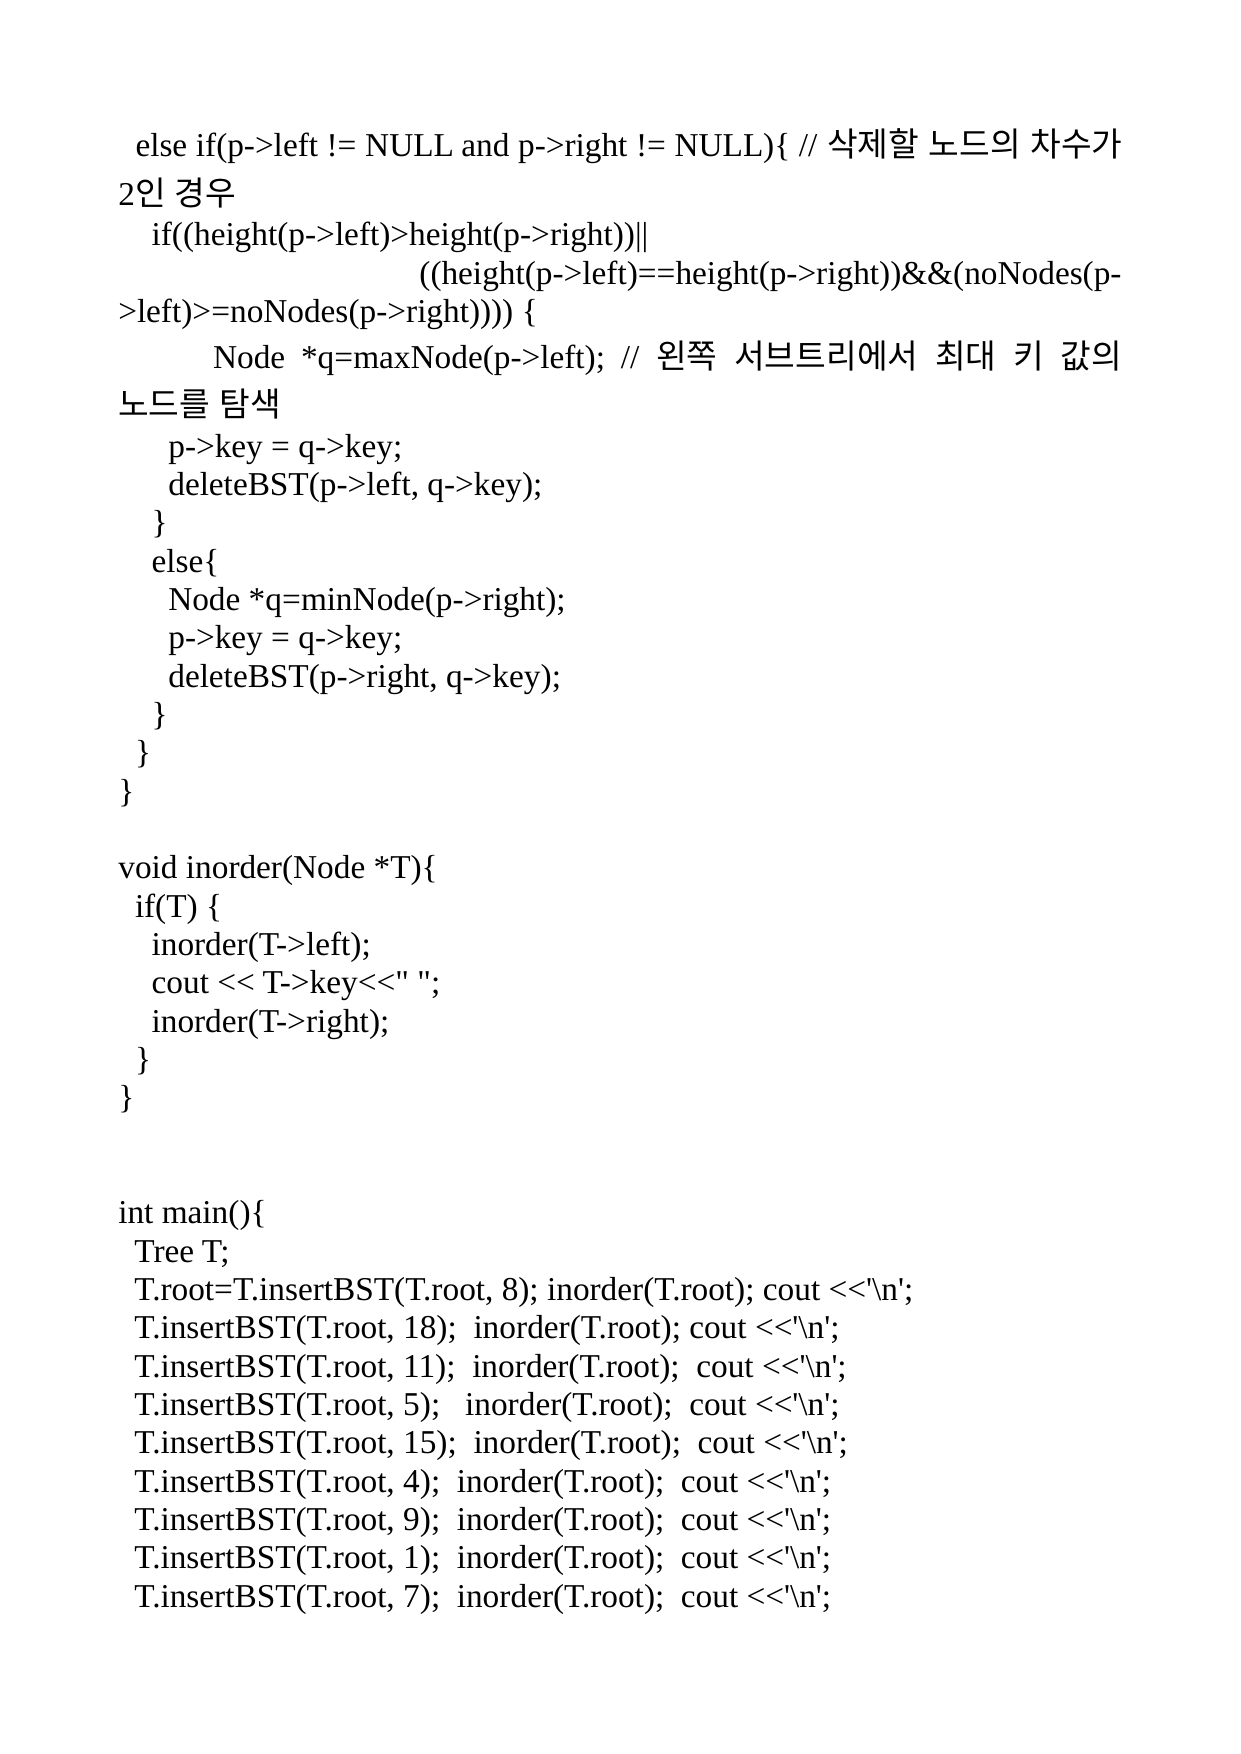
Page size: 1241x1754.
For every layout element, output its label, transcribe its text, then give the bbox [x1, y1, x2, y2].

text inorder(T->right); [118, 1001, 1122, 1039]
text T.insertBST(T.root, 5); inorder(T.root); cout <<'\n'; [118, 1384, 1122, 1423]
text p->key = q->key; [118, 618, 1122, 656]
text T.root=T.insertBST(T.root, 8); inorder(T.root); cout <<'\n'; [118, 1269, 1122, 1308]
text } [118, 1039, 1122, 1078]
text T.insertBST(T.root, 18); inorder(T.root); cout <<'\n'; [118, 1308, 1122, 1346]
text Node *q=minNode(p->right); [118, 579, 1122, 618]
text } [118, 1078, 1122, 1116]
text deleteBST(p->right, q->key); [118, 656, 1122, 694]
text else if(p->left != NULL and p->right != NULL){ // 삭제할 노드의 차수가 2인 경우 [118, 118, 1122, 214]
text } [118, 771, 1122, 809]
text T.insertBST(T.root, 11); inorder(T.root); cout <<'\n'; [118, 1346, 1122, 1384]
text T.insertBST(T.root, 9); inorder(T.root); cout <<'\n'; [118, 1499, 1122, 1538]
text deleteBST(p->left, q->key); [118, 464, 1122, 503]
text } [118, 733, 1122, 771]
text ((height(p->left)==height(p->right))&&(noNodes(p->left)>=noNodes(p->right)))) { [118, 253, 1122, 329]
text cout << T->key<<" "; [118, 963, 1122, 1001]
text Tree T; [118, 1231, 1122, 1269]
text T.insertBST(T.root, 1); inorder(T.root); cout <<'\n'; [118, 1538, 1122, 1576]
text if((height(p->left)>height(p->right))|| [118, 214, 1122, 253]
text T.insertBST(T.root, 15); inorder(T.root); cout <<'\n'; [118, 1423, 1122, 1461]
text inorder(T->left); [118, 924, 1122, 963]
text void inorder(Node *T){ [118, 848, 1122, 886]
text if(T) { [118, 886, 1122, 924]
text T.insertBST(T.root, 7); inorder(T.root); cout <<'\n'; [118, 1576, 1122, 1614]
text int main(){ [118, 1193, 1122, 1231]
text } [118, 694, 1122, 733]
text Node *q=maxNode(p->left); // 왼쪽 서브트리에서 최대 키 값의 노드를 탐색 [118, 329, 1122, 426]
text p->key = q->key; [118, 426, 1122, 464]
text } [118, 503, 1122, 541]
text T.insertBST(T.root, 4); inorder(T.root); cout <<'\n'; [118, 1461, 1122, 1499]
text else{ [118, 541, 1122, 579]
